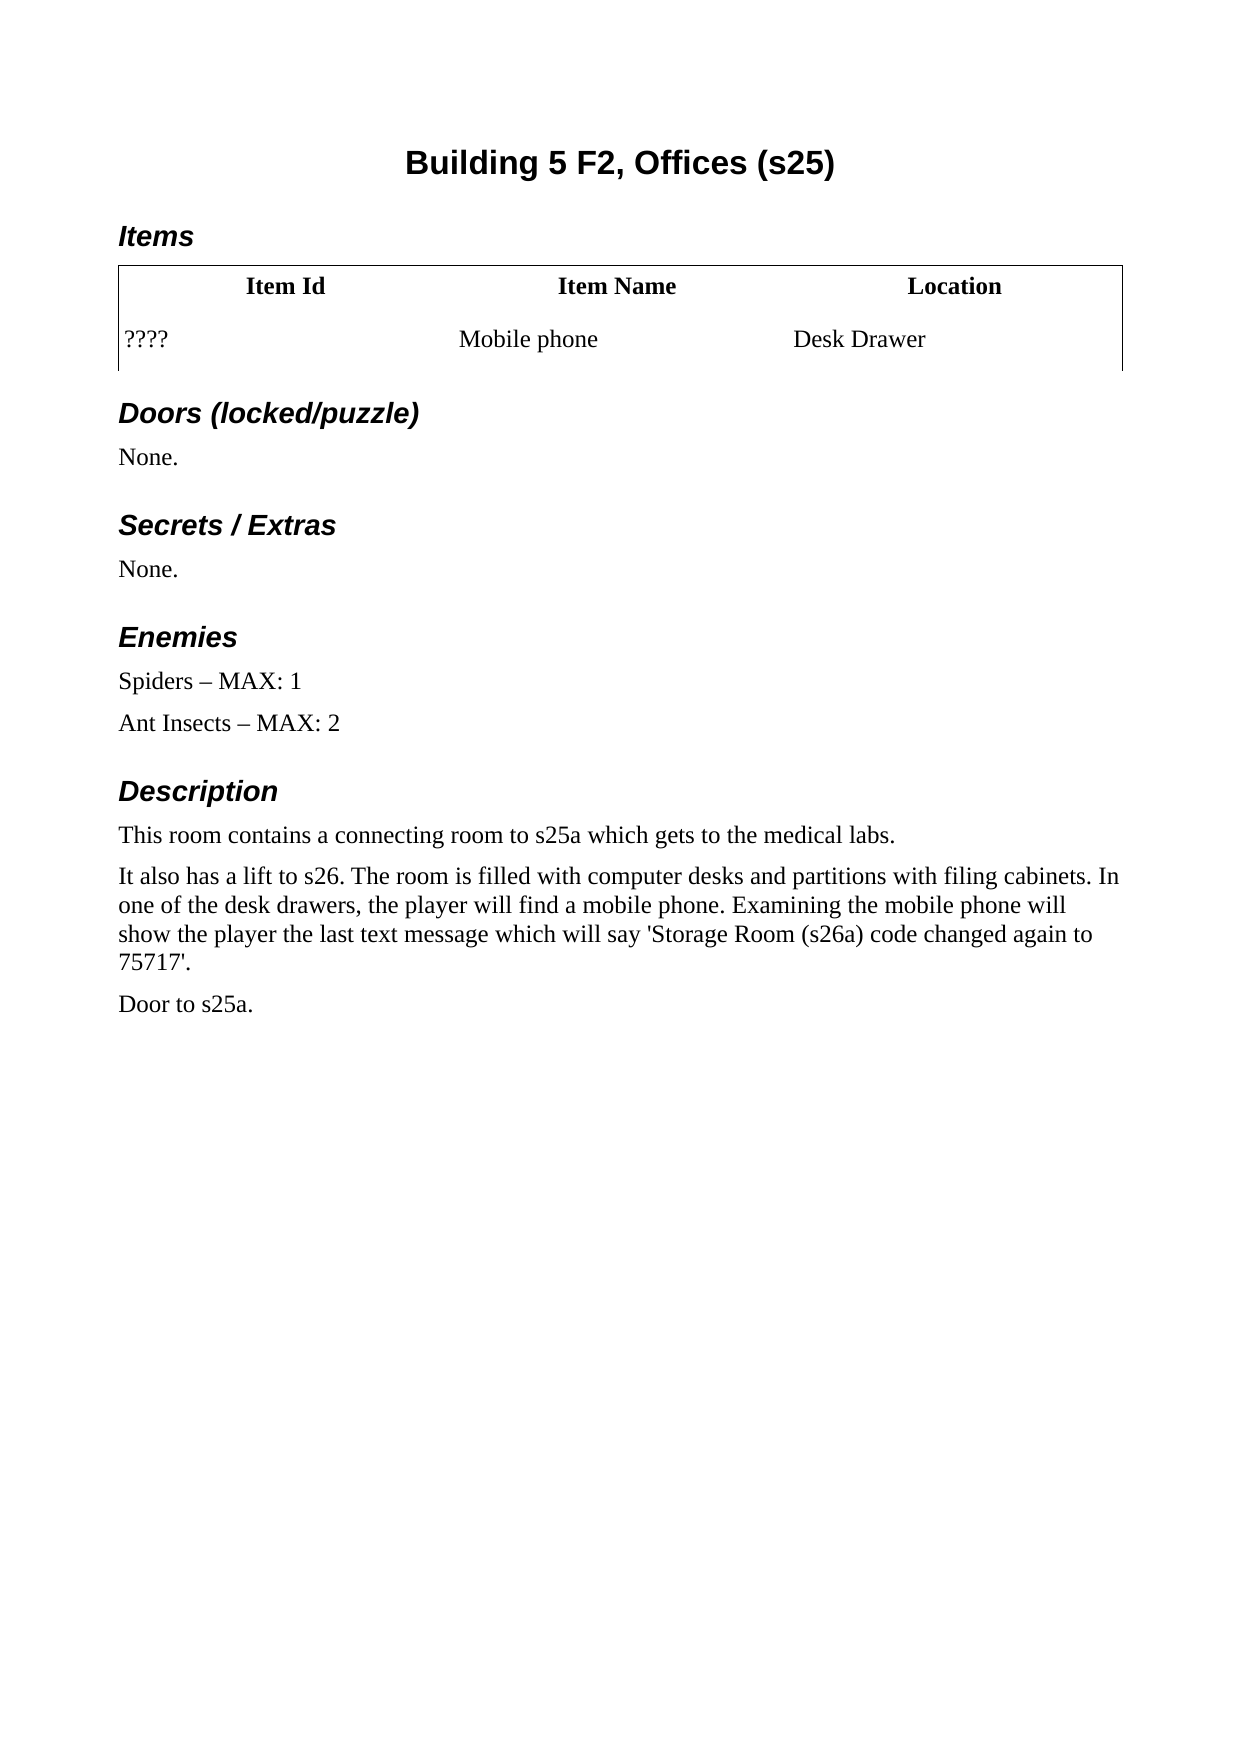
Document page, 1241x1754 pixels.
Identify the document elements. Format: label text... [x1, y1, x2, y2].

table_header Item Id [119, 266, 453, 318]
table_cell ???? [119, 318, 453, 371]
table_cell Desk Drawer [788, 318, 1122, 371]
subtitle Doors (locked/puzzle) [118, 396, 1122, 429]
subtitle Building 5 F2, Offices (s25) [118, 143, 1122, 182]
text Ant Insects – MAX: 2 [118, 708, 1122, 736]
table_cell Mobile phone [453, 318, 787, 371]
text Spiders – MAX: 1 [118, 666, 1122, 695]
table_header Location [788, 266, 1122, 318]
table_header Item Name [453, 266, 787, 318]
text It also has a lift to s26. The room is filled with computer desks and partitions with filing cabinets. In one of the desk drawers, the player will find a mobile phone. Examining the mobile phone will show the player the last text message which will say 'Storage Room (s26a) code changed again to 75717'. [118, 861, 1122, 976]
text None. [118, 554, 1122, 583]
text None. [118, 442, 1122, 471]
subtitle Description [118, 774, 1122, 807]
text This room contains a connecting room to s25a which gets to the medical labs. [118, 820, 1122, 849]
subtitle Items [118, 219, 1122, 253]
subtitle Secrets / Extras [118, 508, 1122, 542]
subtitle Enemies [118, 620, 1122, 654]
text Door to s25a. [118, 989, 1122, 1017]
